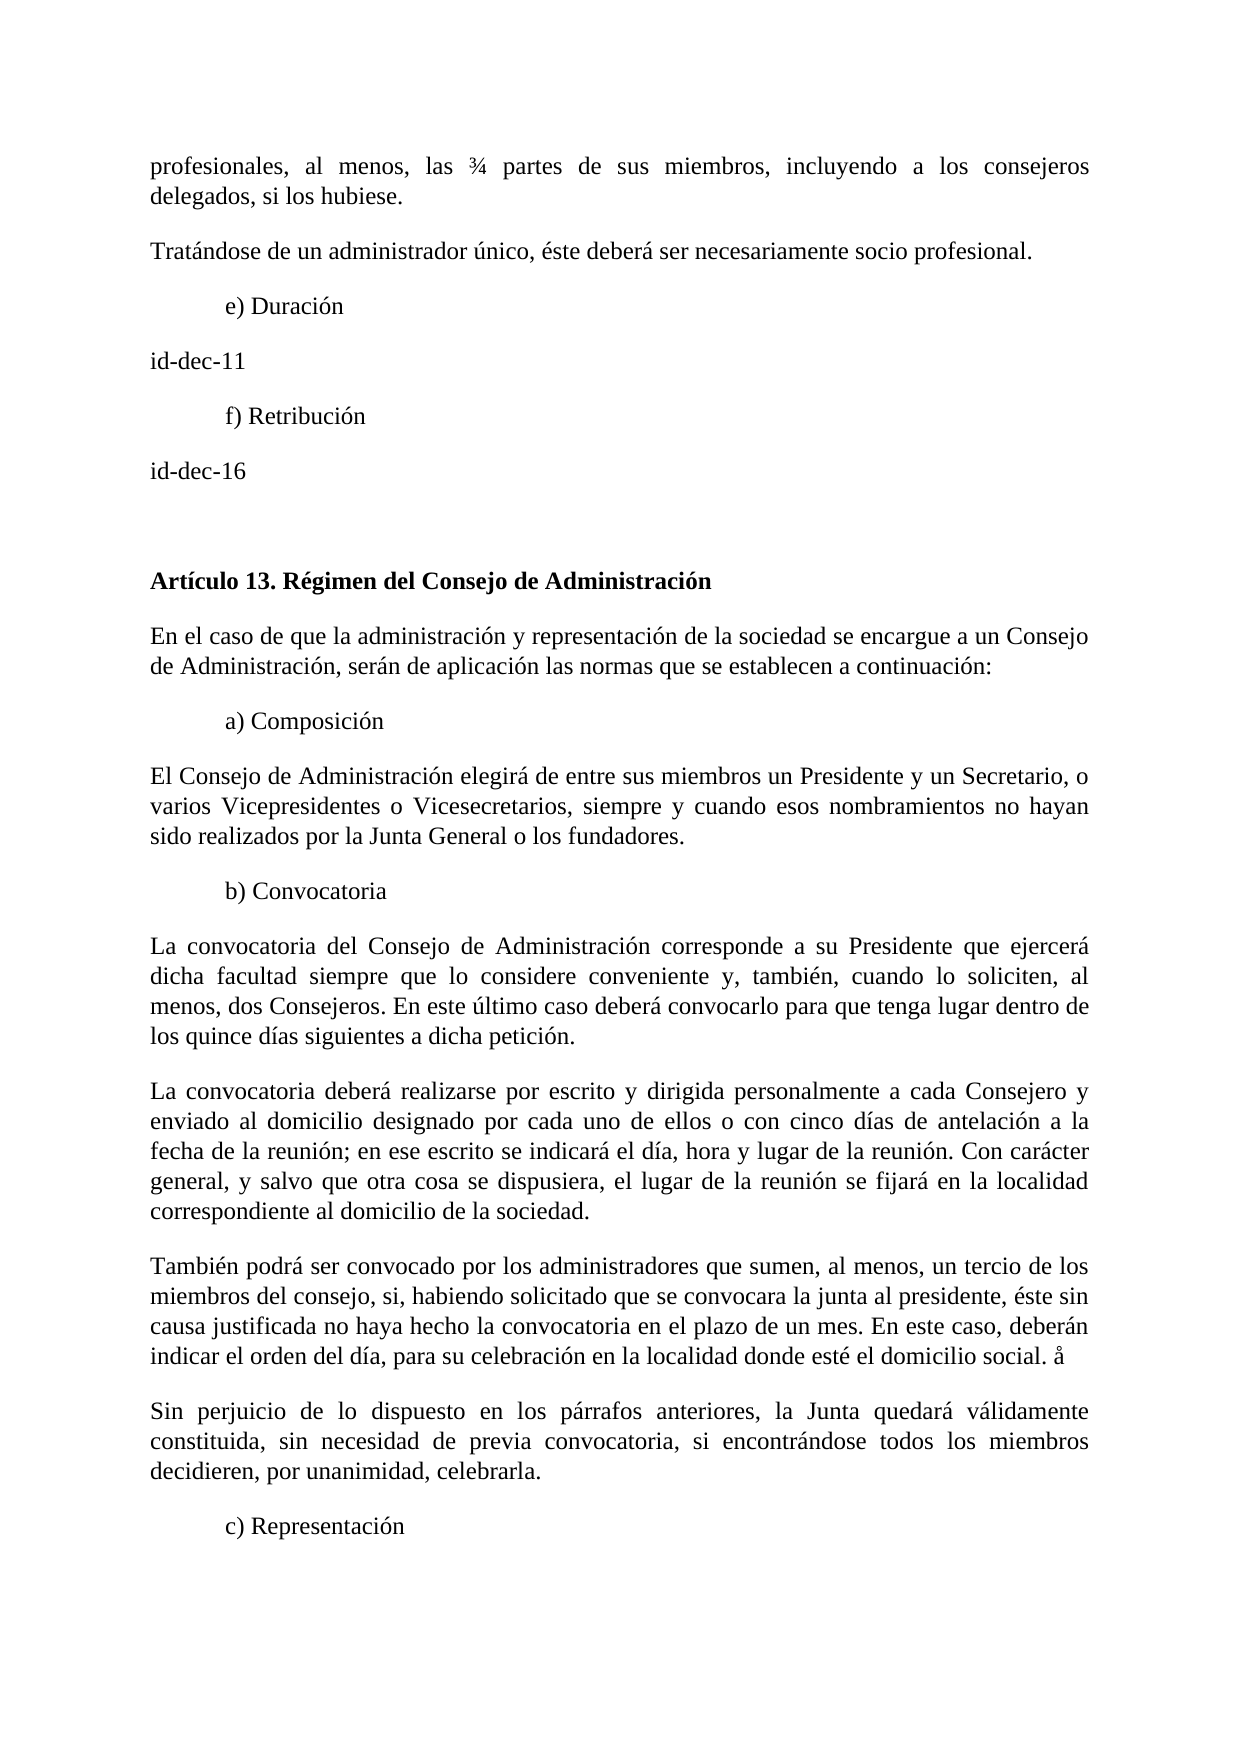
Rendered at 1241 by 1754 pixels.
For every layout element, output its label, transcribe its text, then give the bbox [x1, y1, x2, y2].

text c) Representación [150, 1510, 1090, 1540]
text b) Convocatoria [150, 875, 1090, 905]
text También podrá ser convocado por los administradores que sumen, al menos, un tercio de los miembros del consejo, si, habiendo solicitado que se convocara la junta al presidente, éste sin causa justificada no haya hecho la convocatoria en el plazo de un mes. En este caso, deberán indicar el orden del día, para su celebración en la localidad donde esté el domicilio social. å [150, 1250, 1090, 1370]
text profesionales, al menos, las ¾ partes de sus miembros, incluyendo a los consejeros delegados, si los hubiese. [150, 150, 1090, 210]
text Sin perjuicio de lo dispuesto en los párrafos anteriores, la Junta quedará válidamente constituida, sin necesidad de previa convocatoria, si encontrándose todos los miembros decidieren, por unanimidad, celebrarla. [150, 1395, 1090, 1485]
text id-dec-16 [150, 455, 1090, 485]
text El Consejo de Administración elegirá de entre sus miembros un Presidente y un Secretario, o varios Vicepresidentes o Vicesecretarios, siempre y cuando esos nombramientos no hayan sido realizados por la Junta General o los fundadores. [150, 760, 1090, 850]
text f) Retribución [150, 400, 1090, 430]
text a) Composición [150, 705, 1090, 735]
text La convocatoria del Consejo de Administración corresponde a su Presidente que ejercerá dicha facultad siempre que lo considere conveniente y, también, cuando lo soliciten, al menos, dos Consejeros. En este último caso deberá convocarlo para que tenga lugar dentro de los quince días siguientes a dicha petición. [150, 930, 1090, 1050]
text e) Duración [150, 290, 1090, 320]
text Artículo 13. Régimen del Consejo de Administración [150, 565, 1090, 595]
text En el caso de que la administración y representación de la sociedad se encargue a un Consejo de Administración, serán de aplicación las normas que se establecen a continuación: [150, 620, 1090, 680]
text La convocatoria deberá realizarse por escrito y dirigida personalmente a cada Consejero y enviado al domicilio designado por cada uno de ellos o con cinco días de antelación a la fecha de la reunión; en ese escrito se indicará el día, hora y lugar de la reunión. Con carácter general, y salvo que otra cosa se dispusiera, el lugar de la reunión se fijará en la localidad correspondiente al domicilio de la sociedad. [150, 1075, 1090, 1225]
text id-dec-11 [150, 345, 1090, 375]
text Tratándose de un administrador único, éste deberá ser necesariamente socio profesional. [150, 235, 1090, 265]
